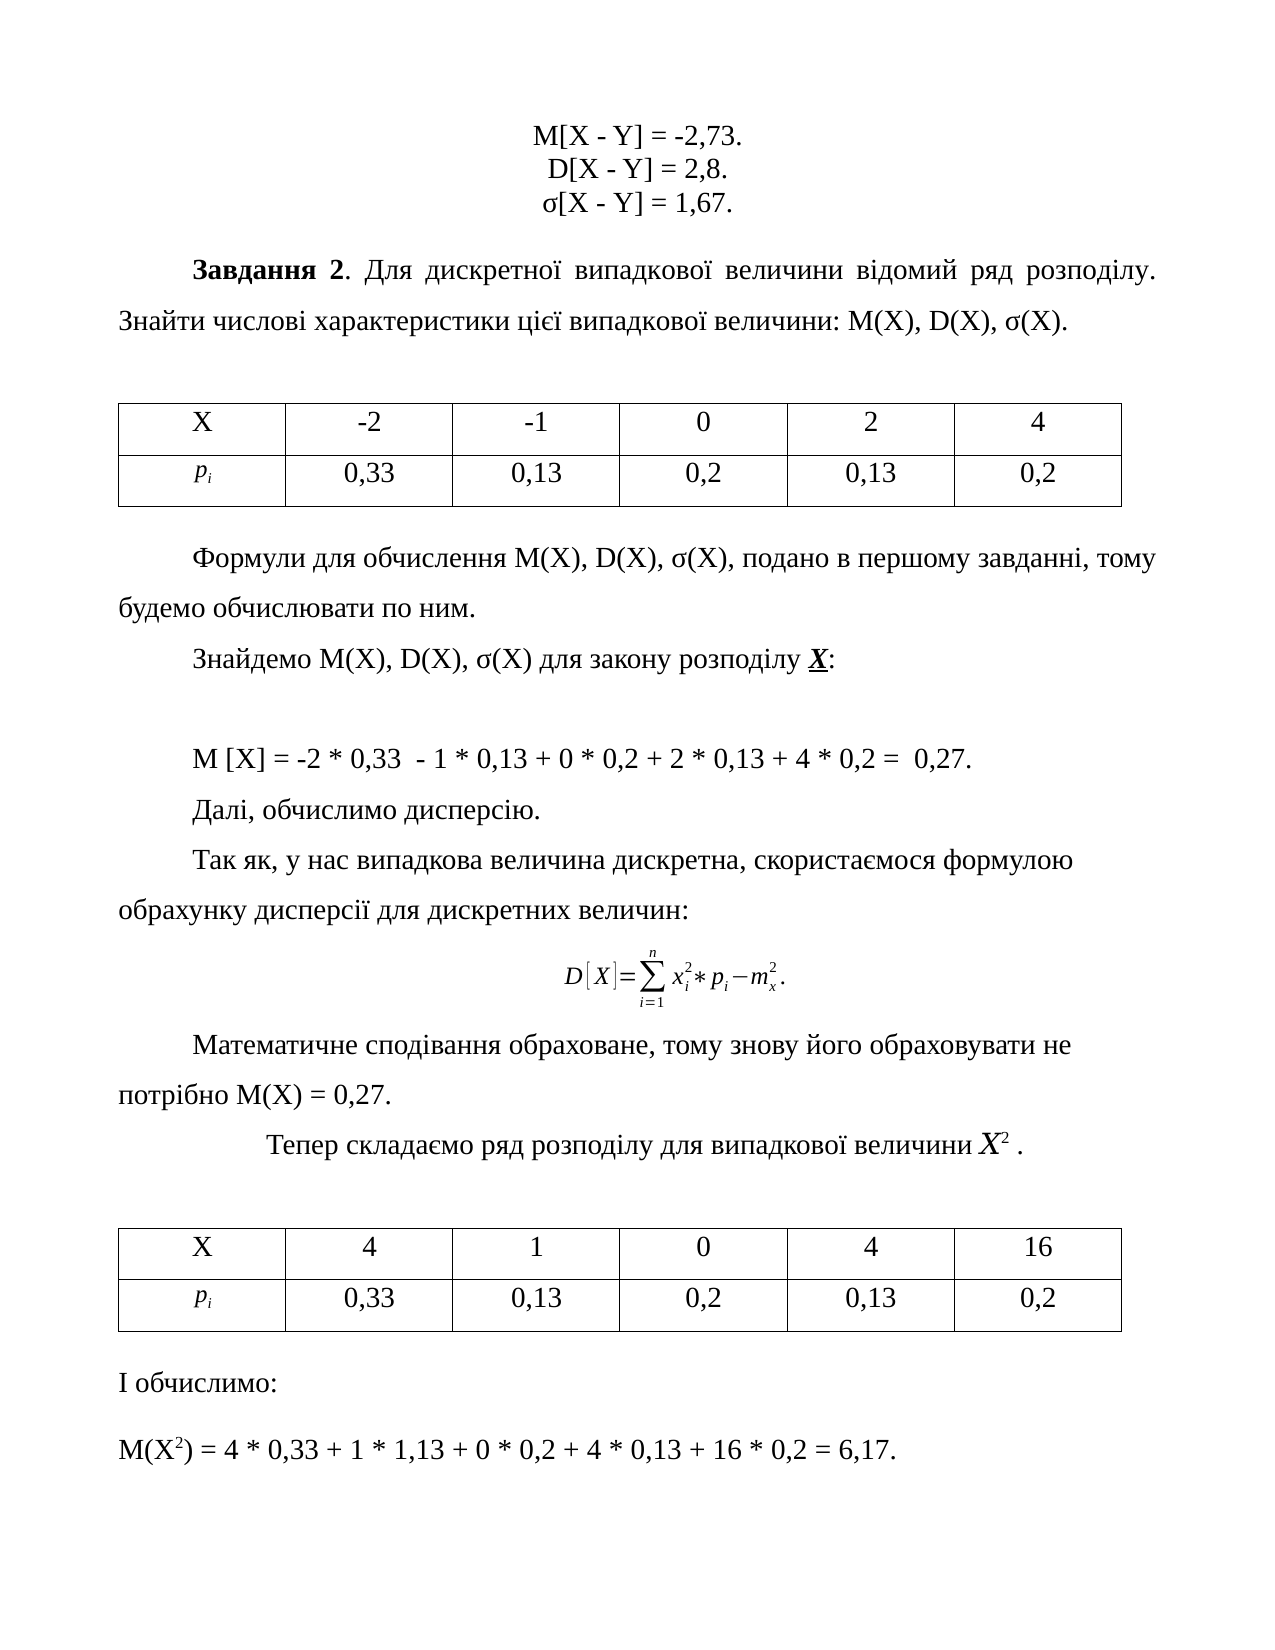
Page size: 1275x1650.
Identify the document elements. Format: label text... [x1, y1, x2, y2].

text Математичне сподівання обраховане, тому знову його обраховувати не потрібно M(X) = 0,27. [118, 1027, 1157, 1111]
table_header 2 [788, 404, 954, 454]
table_cell 0,13 [788, 1280, 954, 1331]
table_cell 0,2 [955, 1280, 1121, 1331]
table_cell 0,33 [286, 456, 452, 506]
table_header 16 [955, 1229, 1121, 1279]
table_header 1 [453, 1229, 619, 1279]
table_cell 0,2 [620, 456, 787, 506]
text M(X2) = 4 * 0,33 + 1 * 1,13 + 0 * 0,2 + 4 * 0,13 + 16 * 0,2 = 6,17. [118, 1432, 1157, 1466]
table_cell 0,33 [286, 1280, 452, 1331]
text D[X - Y] = 2,8. [118, 152, 1157, 185]
text Знайдемо М(Х), D(Х), σ(Х) для закону розподілу Х: [118, 641, 1157, 674]
table_header X [119, 1229, 285, 1279]
table_cell 0,13 [453, 1280, 619, 1331]
table_cell 0,13 [788, 456, 954, 506]
table_cell [119, 456, 285, 506]
table_header X [119, 404, 285, 454]
table_cell 0,13 [453, 456, 619, 506]
text M[X - Y] = -2,73. [118, 118, 1157, 152]
text Завдання 2. Для дискретної випадкової величини відомий ряд розподілу. Знайти числові характеристики цієї випадкової величини: M(X), D(X), σ(X). [118, 252, 1157, 336]
text Так як, у нас випадкова величина дискретна, скористаємося формулою обрахунку дисперсії для дискретних величин: [118, 842, 1157, 926]
table_cell 0,2 [620, 1280, 787, 1331]
table_header -1 [453, 404, 619, 454]
table_header 0 [620, 404, 787, 454]
text σ[X - Y] = 1,67. [118, 185, 1157, 219]
table_header 0 [620, 1229, 787, 1279]
text І обчислимо: [118, 1365, 1157, 1399]
table_header 4 [788, 1229, 954, 1279]
table_header 4 [955, 404, 1121, 454]
table_cell [119, 1280, 285, 1331]
text Далі, обчислимо дисперсію. [118, 792, 1157, 825]
table_cell 0,2 [955, 456, 1121, 506]
text Тепер складаємо ряд розподілу для випадкової величини 𝑋2 . [118, 1127, 1157, 1161]
text Формули для обчислення M(X), D(X), σ(X), подано в першому завданні, тому будемо обчислювати по ним. [118, 540, 1157, 624]
table_header -2 [286, 404, 452, 454]
text M [X] = -2 * 0,33 - 1 * 0,13 + 0 * 0,2 + 2 * 0,13 + 4 * 0,2 = 0,27. [118, 742, 1157, 775]
table_header 4 [286, 1229, 452, 1279]
